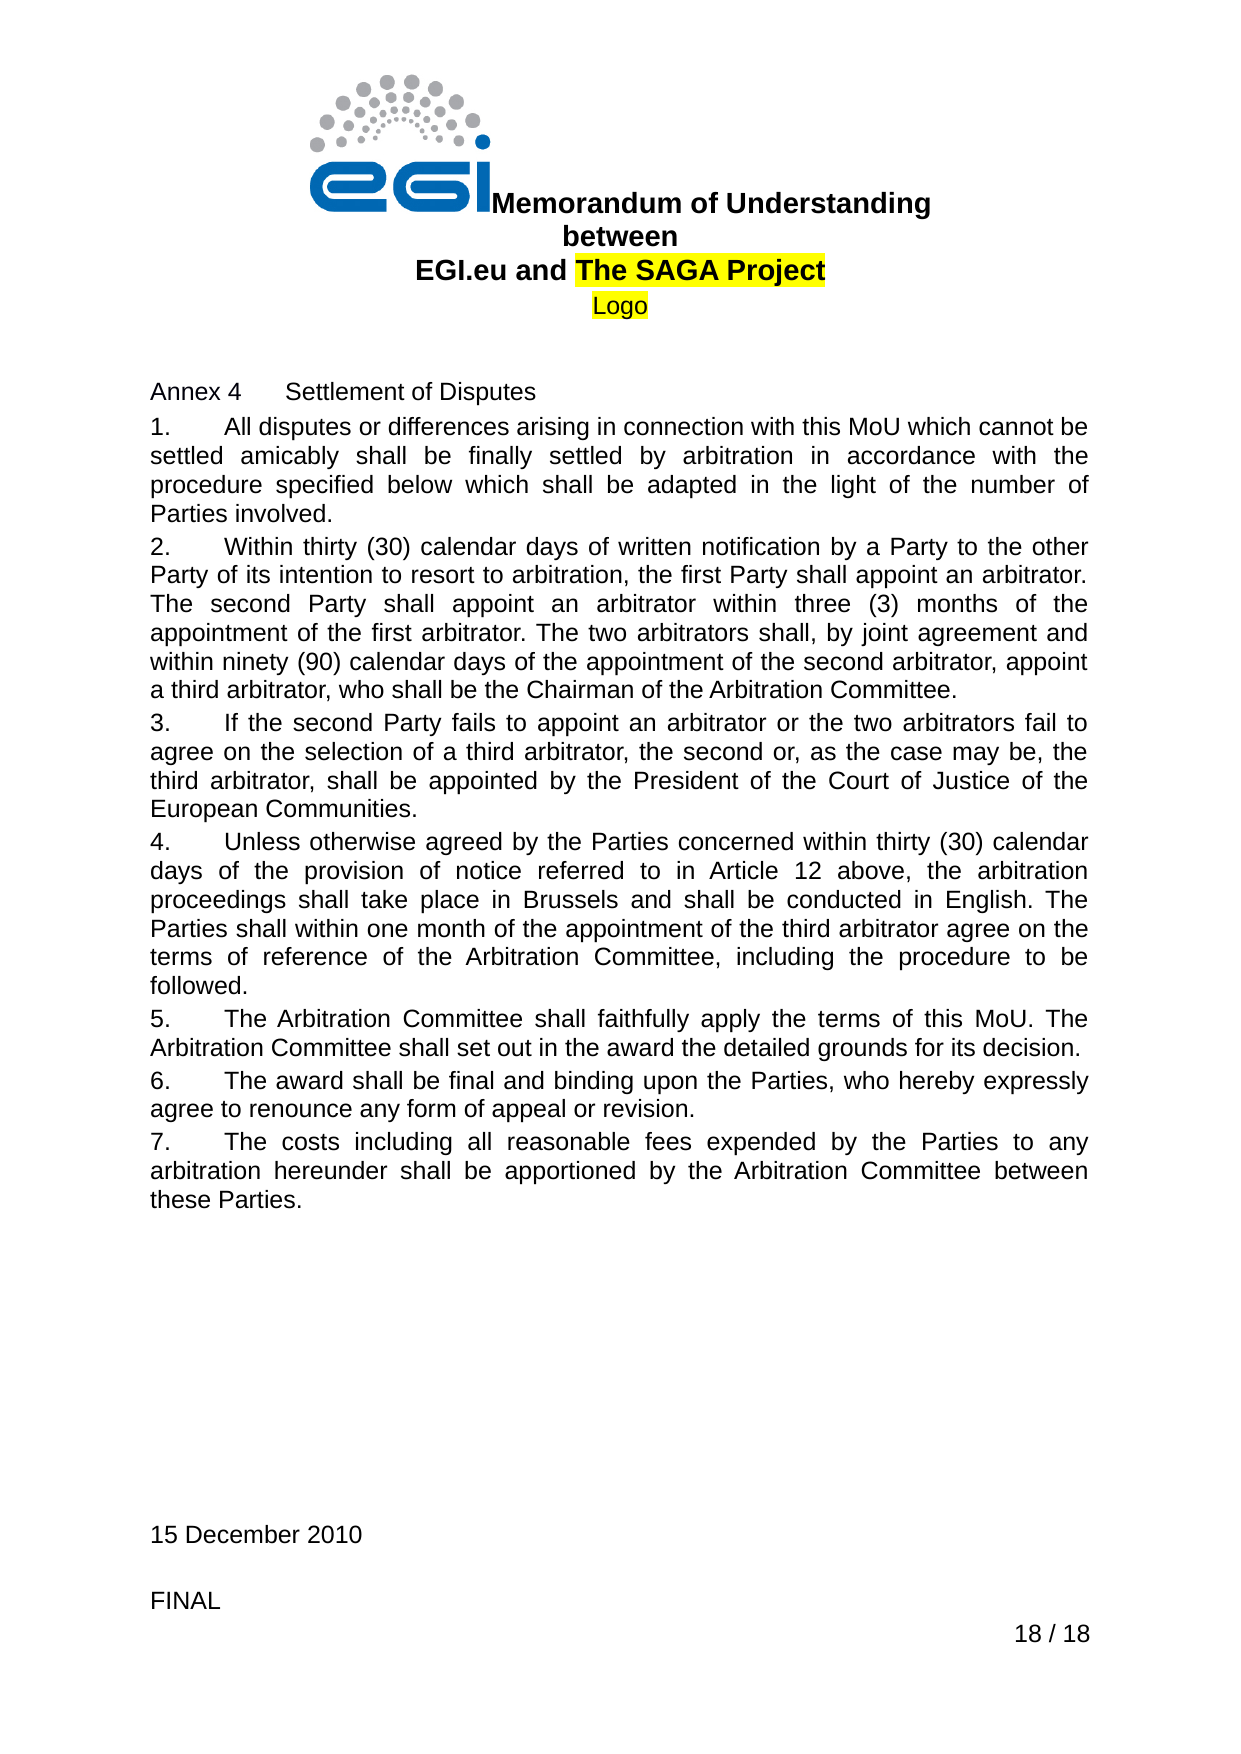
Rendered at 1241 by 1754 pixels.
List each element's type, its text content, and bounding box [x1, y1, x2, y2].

text 6. The award shall be final and binding upon the Parties, who hereby expressly agree to renounce any form of appeal or revision. [150, 1066, 1090, 1123]
text 1. All disputes or differences arising in connection with this MoU which cannot be settled amicably shall be finally settled by arbitration in accordance with the procedure specified below which shall be adapted in the light of the number of Parties involved. [150, 412, 1090, 527]
text 3. If the second Party fails to appoint an arbitrator or the two arbitrators fail to agree on the selection of a third arbitrator, the second or, as the case may be, the third arbitrator, shall be appointed by the President of the Court of Justice of the European Communities. [150, 708, 1090, 823]
text 4. Unless otherwise agreed by the Parties concerned within thirty (30) calendar days of the provision of notice referred to in Article 12 above, the arbitration proceedings shall take place in Brussels and shall be conducted in English. The Parties shall within one month of the appointment of the third arbitrator agree on the terms of reference of the Arbitration Committee, including the procedure to be followed. [150, 827, 1090, 1000]
text 5. The Arbitration Committee shall faithfully apply the terms of this MoU. The Arbitration Committee shall set out in the award the detailed grounds for its decision. [150, 1004, 1090, 1062]
text 7. The costs including all reasonable fees expended by the Parties to any arbitration hereunder shall be apportioned by the Arbitration Committee between these Parties. [150, 1127, 1090, 1214]
text 2. Within thirty (30) calendar days of written notification by a Party to the other Party of its intention to resort to arbitration, the first Party shall appoint an arbitrator. The second Party shall appoint an arbitrator within three (3) months of the appointment of the first arbitrator. The two arbitrators shall, by joint agreement and within ninety (90) calendar days of the appointment of the second arbitrator, appoint a third arbitrator, who shall be the Chairman of the Arbitration Committee. [150, 532, 1090, 704]
picture [308, 73, 492, 214]
subtitle Settlement of Disputes [150, 377, 1090, 406]
